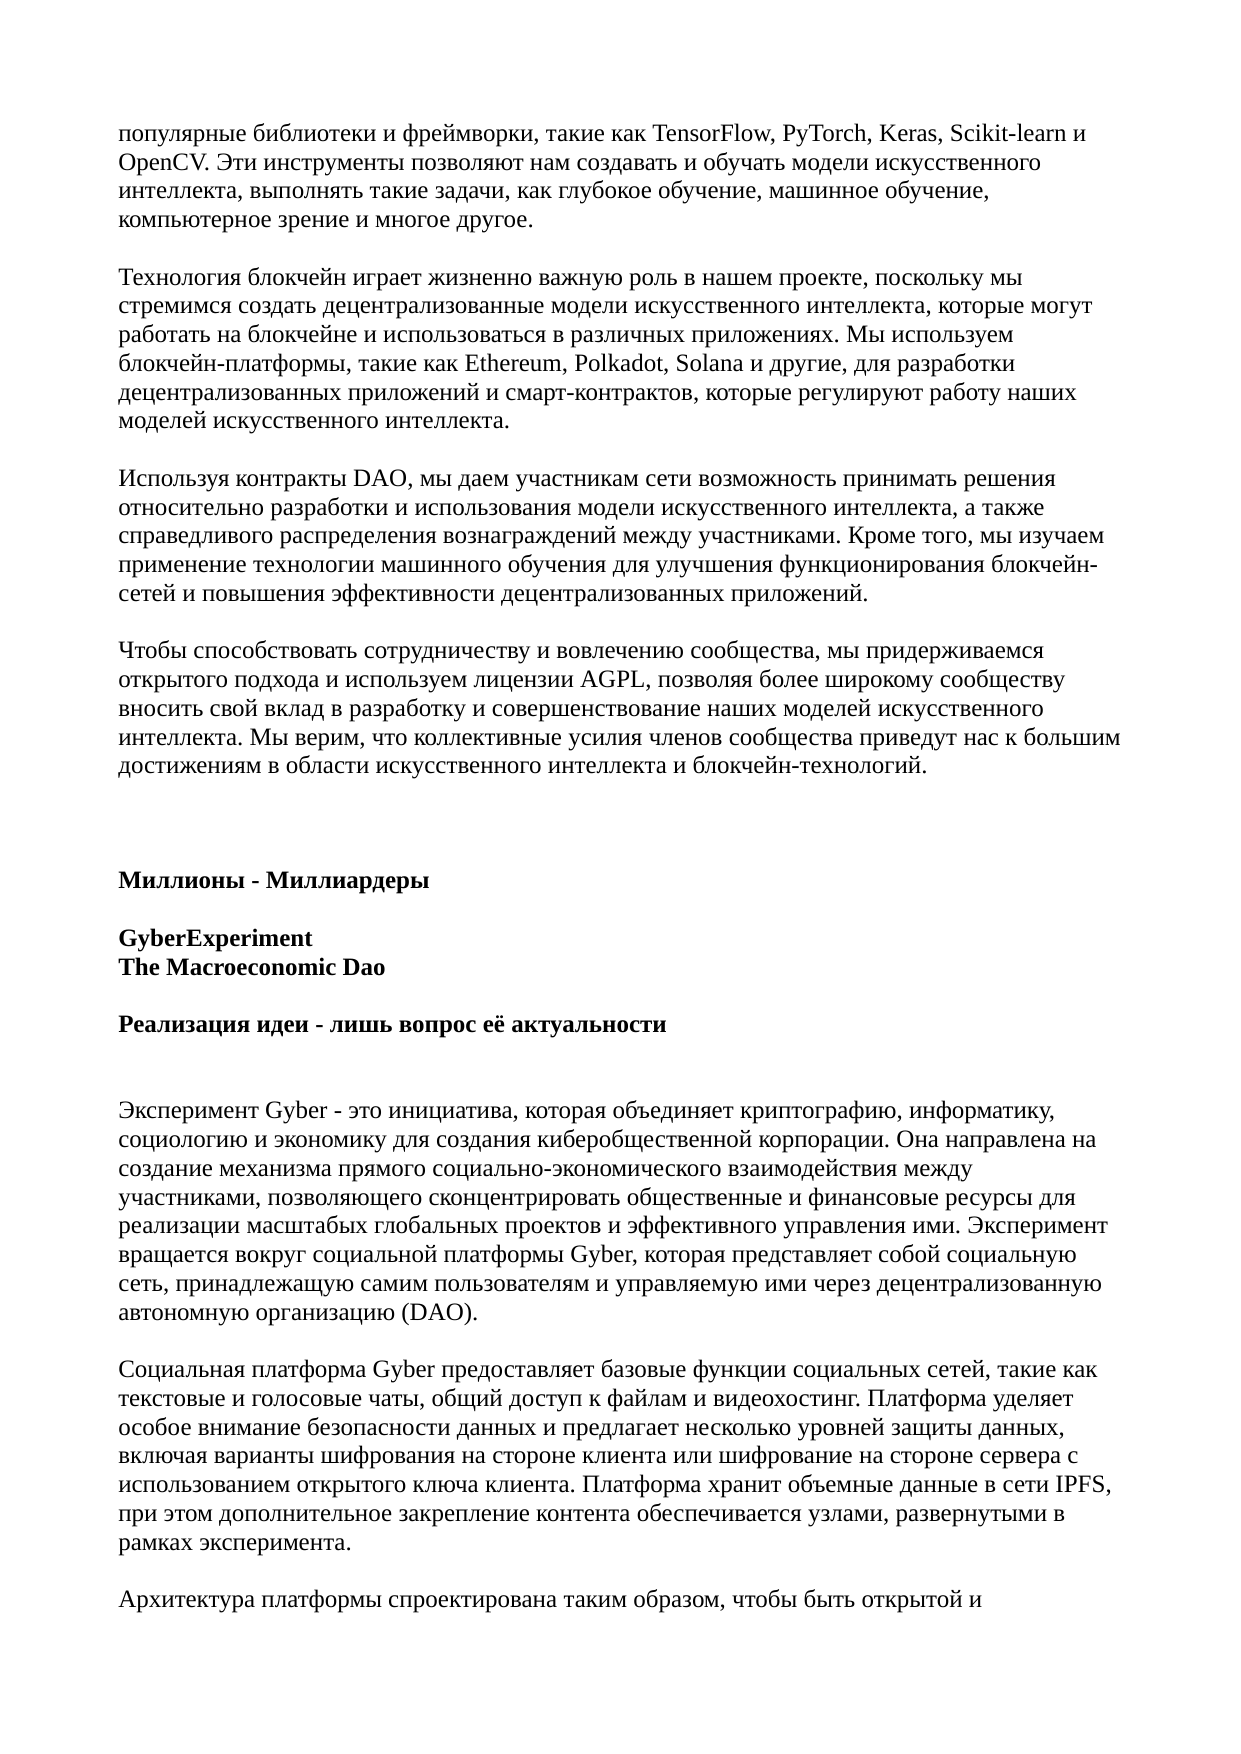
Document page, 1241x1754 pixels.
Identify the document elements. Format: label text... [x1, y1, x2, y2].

text популярные библиотеки и фреймворки, такие как TensorFlow, PyTorch, Keras, Scikit-learn и OpenCV. Эти инструменты позволяют нам создавать и обучать модели искусственного интеллекта, выполнять такие задачи, как глубокое обучение, машинное обучение, компьютерное зрение и многое другое. Технология блокчейн играет жизненно важную роль в нашем проекте, поскольку мы стремимся создать децентрализованные модели искусственного интеллекта, которые могут работать на блокчейне и использоваться в различных приложениях. Мы используем блокчейн-платформы, такие как Ethereum, Polkadot, Solana и другие, для разработки децентрализованных приложений и смарт-контрактов, которые регулируют работу наших моделей искусственного интеллекта. Используя контракты DAO, мы даем участникам сети возможность принимать решения относительно разработки и использования модели искусственного интеллекта, а также справедливого распределения вознаграждений между участниками. Кроме того, мы изучаем применение технологии машинного обучения для улучшения функционирования блокчейн-сетей и повышения эффективности децентрализованных приложений. Чтобы способствовать сотрудничеству и вовлечению сообщества, мы придерживаемся открытого подхода и используем лицензии AGPL, позволяя более широкому сообществу вносить свой вклад в разработку и совершенствование наших моделей искусственного интеллекта. Мы верим, что коллективные усилия членов сообщества приведут нас к большим достижениям в области искусственного интеллекта и блокчейн-технологий. [118, 118, 1122, 837]
text Эксперимент Gyber - это инициатива, которая объединяет криптографию, информатику, социологию и экономику для создания киберобщественной корпорации. Она направлена на создание механизма прямого социально-экономического взаимодействия между участниками, позволяющего сконцентрировать общественные и финансовые ресурсы для реализации масштабых глобальных проектов и эффективного управления ими. Эксперимент вращается вокруг социальной платформы Gyber, которая представляет собой социальную сеть, принадлежащую самим пользователям и управляемую ими через децентрализованную автономную организацию (DAO). Социальная платформа Gyber предоставляет базовые функции социальных сетей, такие как текстовые и голосовые чаты, общий доступ к файлам и видеохостинг. Платформа уделяет особое внимание безопасности данных и предлагает несколько уровней защиты данных, включая варианты шифрования на стороне клиента или шифрование на стороне сервера с использованием открытого ключа клиента. Платформа хранит объемные данные в сети IPFS, при этом дополнительное закрепление контента обеспечивается узлами, развернутыми в рамках эксперимента. Архитектура платформы спроектирована таким образом, чтобы быть открытой и [118, 1096, 1122, 1613]
text Миллионы - Миллиардеры GyberExperiment The Macroeconomic Dao Реализация идеи - лишь вопрос её актуальности [118, 866, 1122, 1038]
